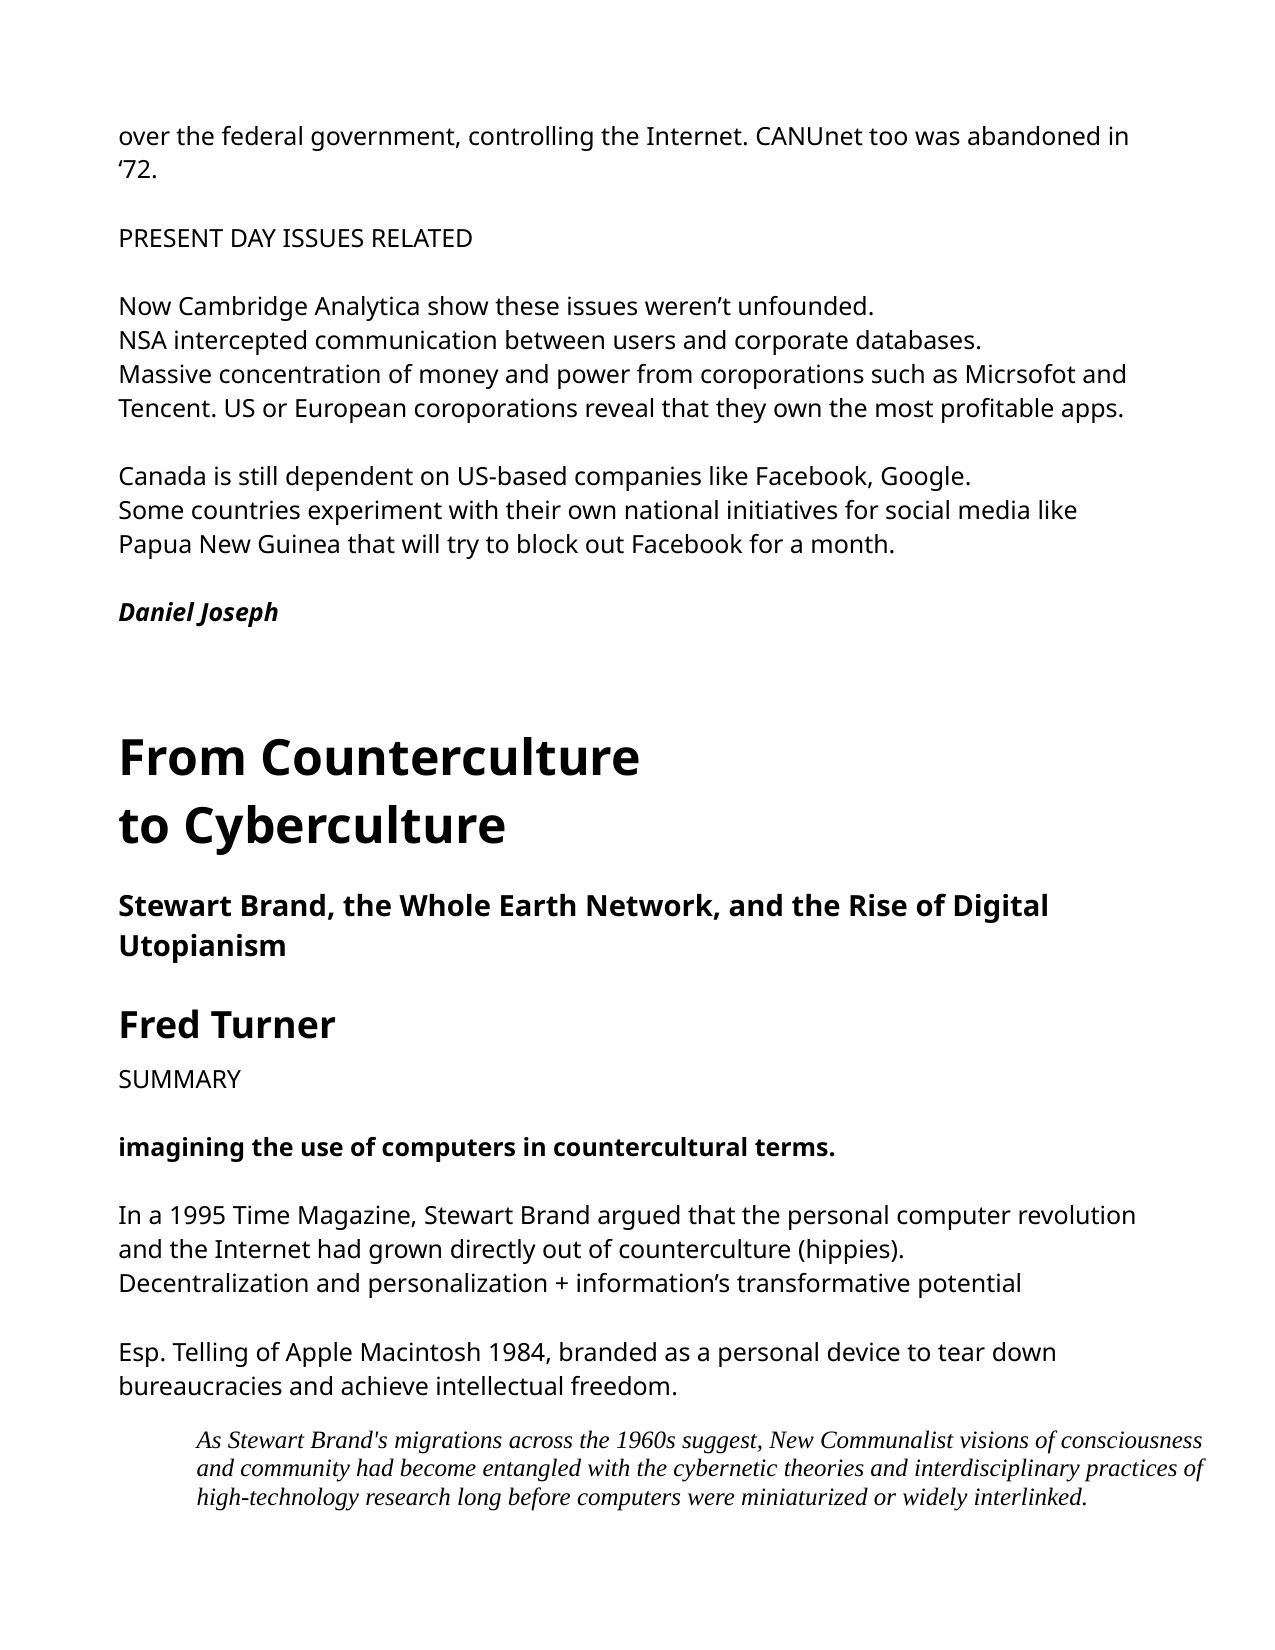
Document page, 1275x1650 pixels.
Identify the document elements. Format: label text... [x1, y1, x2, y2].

text imagining the use of computers in countercultural terms. [118, 1130, 1157, 1164]
text Now Cambridge Analytica show these issues weren’t unfounded. [118, 288, 1157, 322]
text PRESENT DAY ISSUES RELATED [118, 220, 1157, 254]
subtitle From Counterculture to Cyberculture [118, 722, 1157, 858]
text Massive concentration of money and power from coroporations such as Micrsofot and Tencent. US or European coroporations reveal that they own the most profitable apps. [118, 357, 1157, 425]
subtitle Fred Turner [118, 998, 1157, 1049]
subtitle Stewart Brand, the Whole Earth Network, and the Rise of Digital Utopianism [118, 886, 1157, 965]
text over the federal government, controlling the Internet. CANUnet too was abandoned in ‘72. [118, 118, 1157, 186]
text SUMMARY [118, 1062, 1157, 1096]
text Some countries experiment with their own national initiatives for social media like Papua New Guinea that will try to block out Facebook for a month. [118, 493, 1157, 561]
text Daniel Joseph [118, 595, 1157, 629]
text Esp. Telling of Apple Macintosh 1984, branded as a personal device to tear down bureaucracies and achieve intellectual freedom. [118, 1334, 1157, 1402]
text In a 1995 Time Magazine, Stewart Brand argued that the personal computer revolution and the Internet had grown directly out of counterculture (hippies). [118, 1198, 1157, 1266]
text Canada is still dependent on US-based companies like Facebook, Google. [118, 459, 1157, 493]
text NSA intercepted communication between users and corporate databases. [118, 322, 1157, 357]
text Decentralization and personalization + information’s transformative potential [118, 1266, 1157, 1300]
